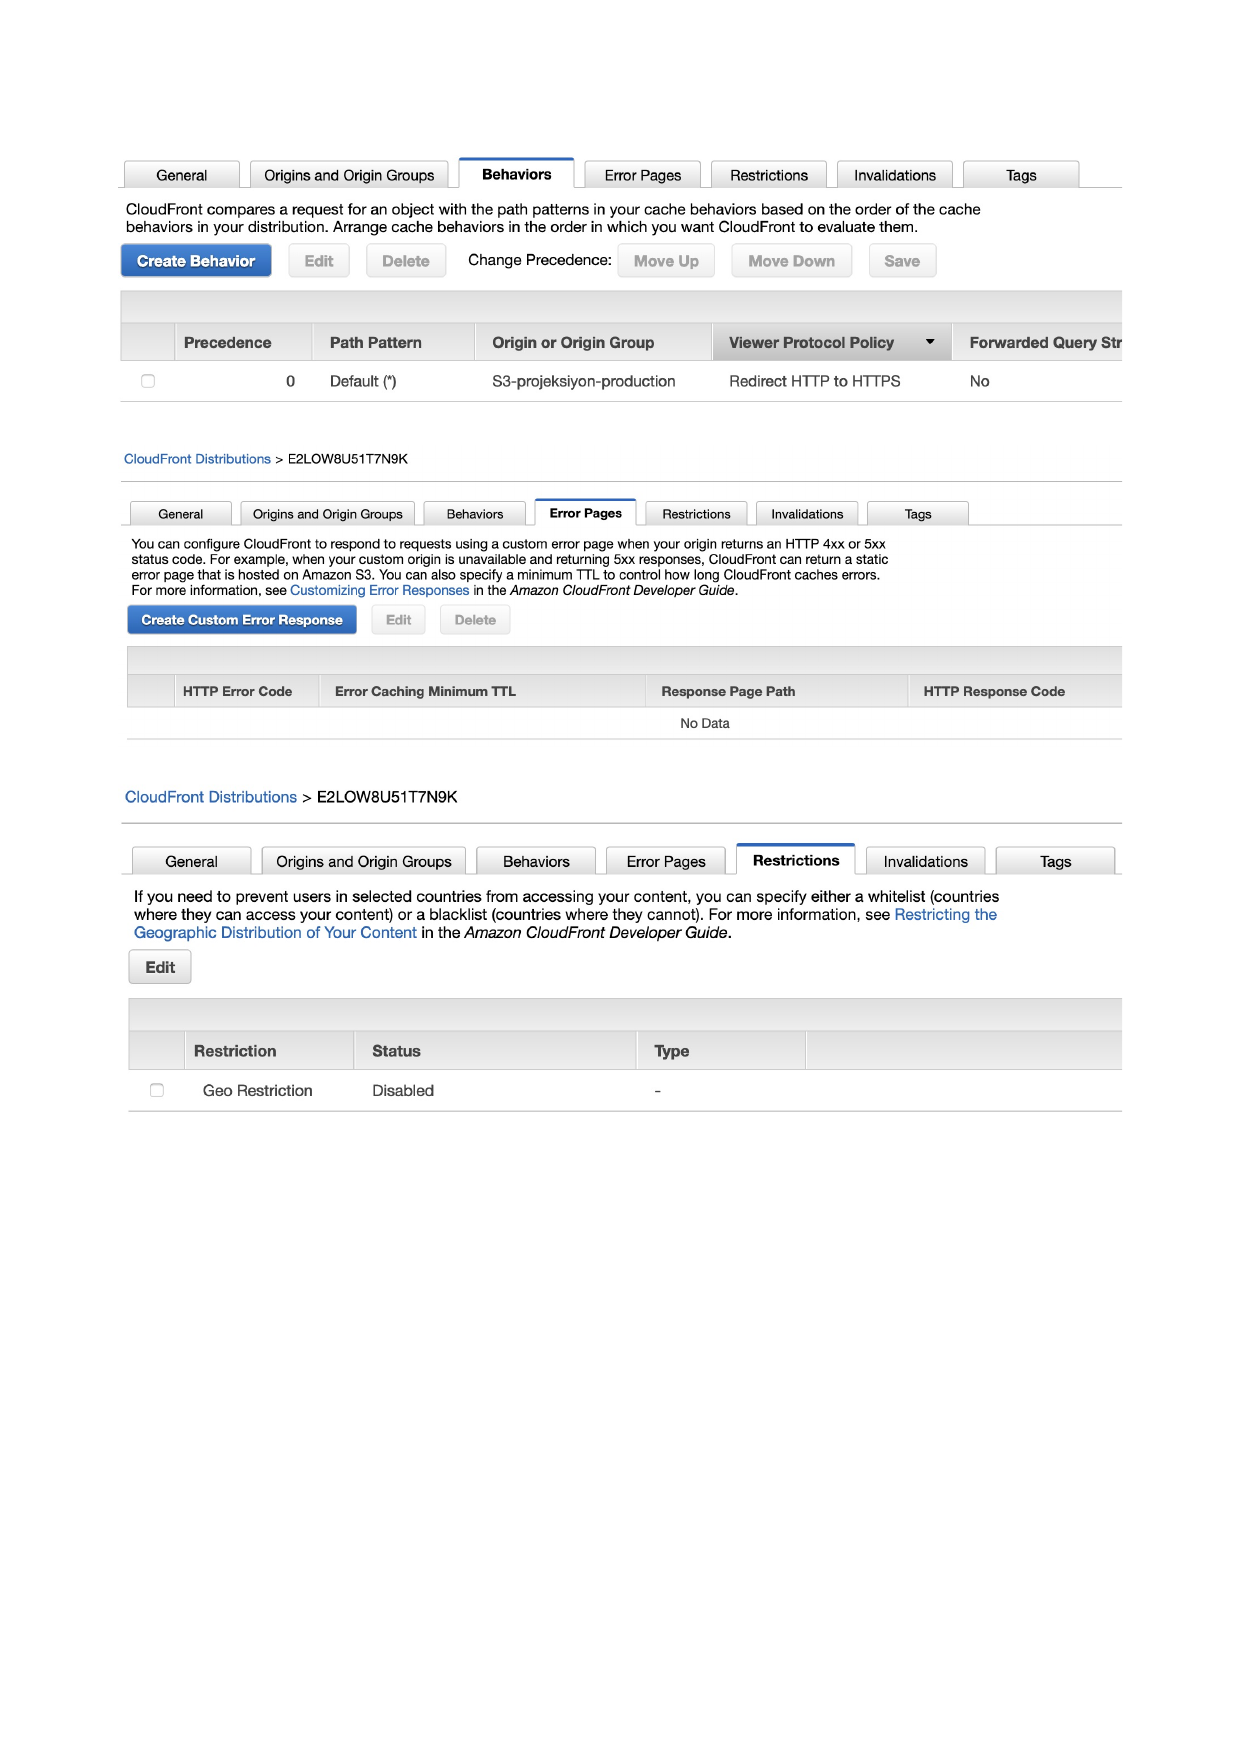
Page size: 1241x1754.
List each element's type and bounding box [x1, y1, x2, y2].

picture [118, 146, 1123, 417]
picture [118, 775, 1123, 1133]
picture [118, 445, 1123, 747]
